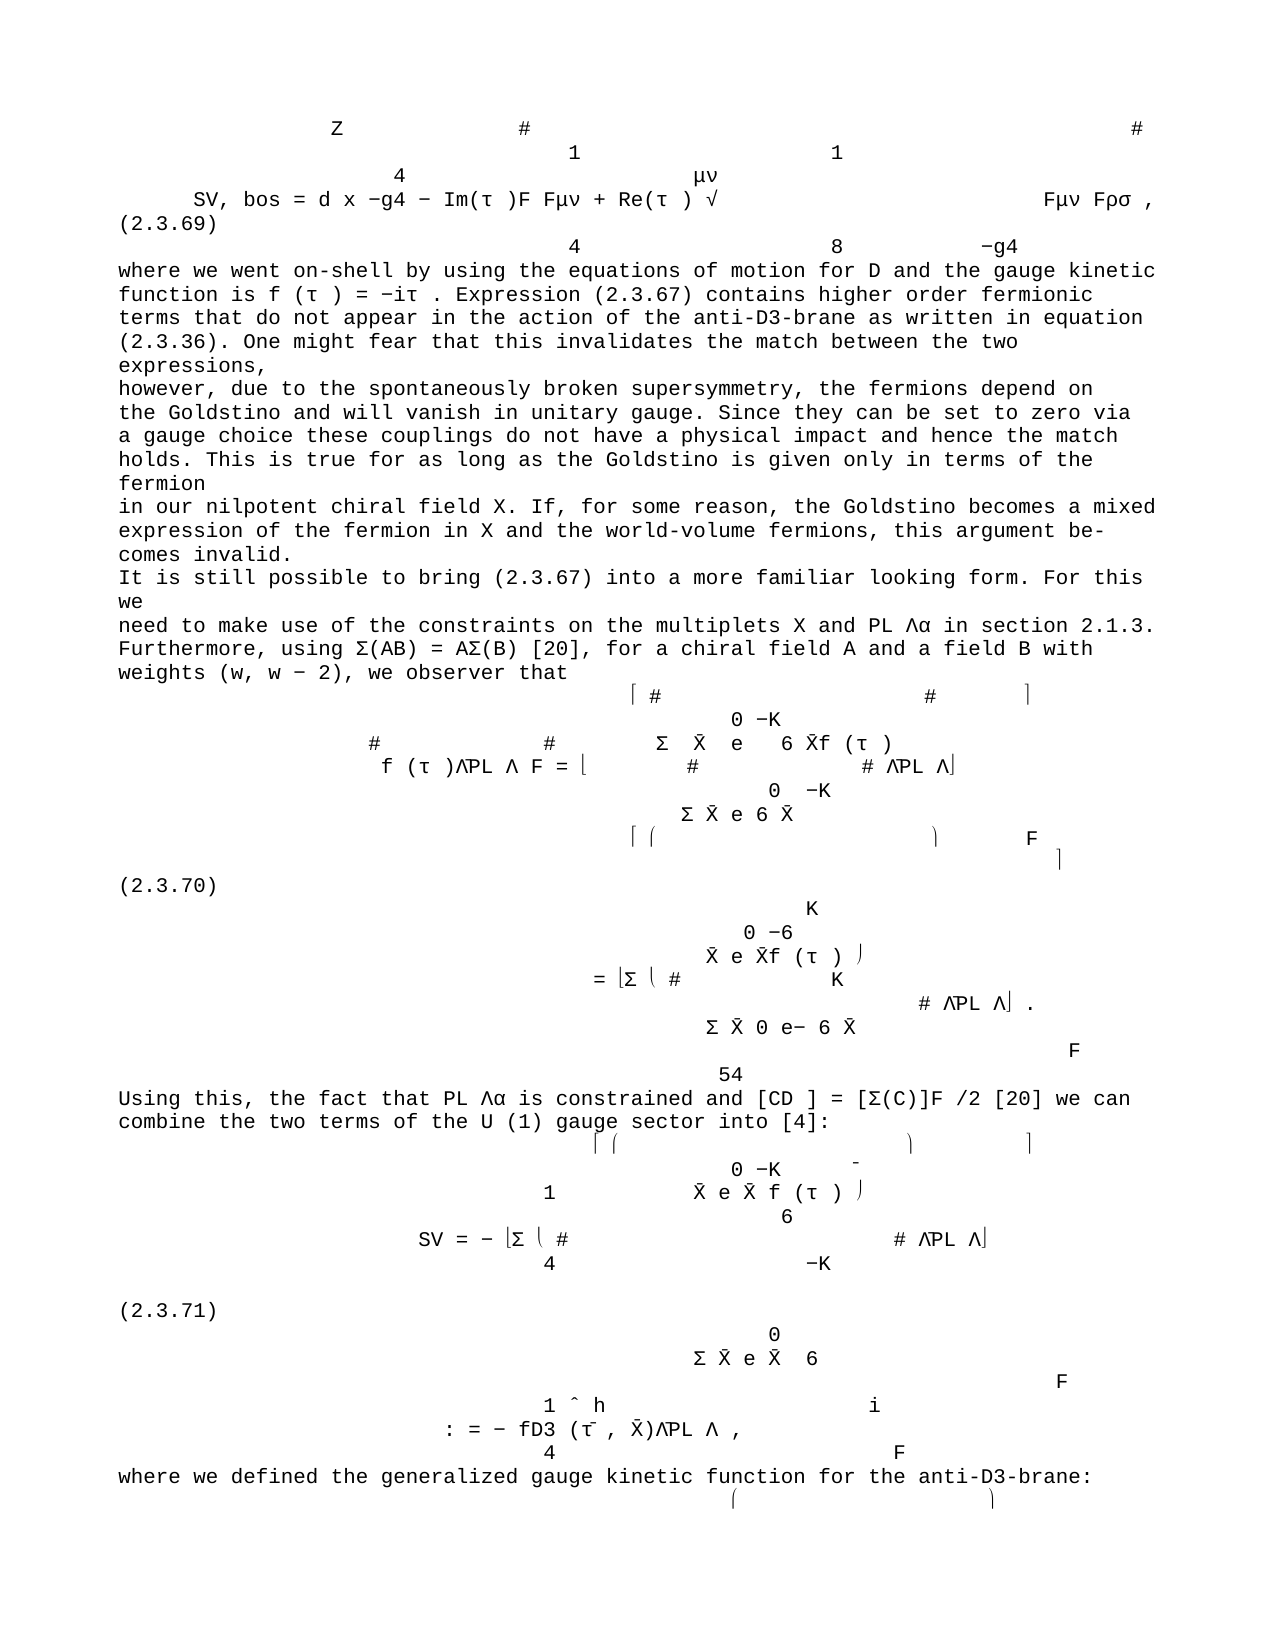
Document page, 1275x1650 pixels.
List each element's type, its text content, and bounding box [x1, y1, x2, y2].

text 4 μν [118, 165, 1157, 189]
text Using this, the fact that PL Λα is constrained and [CD ] = [Σ(C)]F /2 [20] we can [118, 1088, 1157, 1111]
text 1 1 [118, 142, 1157, 165]
text in our nilpotent chiral field X. If, for some reason, the Goldstino becomes a mixed [118, 496, 1157, 520]
text terms that do not appear in the action of the anti-D3-brane as written in equation [118, 307, 1157, 331]
text   [118, 1489, 1157, 1513]
text combine the two terms of the U (1) gauge sector into [4]: [118, 1111, 1157, 1135]
text where we defined the generalized gauge kinetic function for the anti-D3-brane: [118, 1466, 1157, 1489]
text X̄ e X̄f (τ )  [118, 946, 1157, 969]
text 6 [118, 1206, 1157, 1229]
text K [118, 898, 1157, 922]
text a gauge choice these couplings do not have a physical impact and hence the match [118, 426, 1157, 449]
text need to make use of the constraints on the multiplets X and PL Λα in section 2.1.3. [118, 615, 1157, 638]
text Σ X̄ e X̄ 6 [118, 1348, 1157, 1371]
text Furthermore, using Σ(AB) = AΣ(B) [20], for a chiral field A and a field B with [118, 638, 1157, 662]
text weights (w, w − 2), we observer that [118, 662, 1157, 686]
text the Goldstino and will vanish in unitary gauge. Since they can be set to zero via [118, 402, 1157, 426]
text holds. This is true for as long as the Goldstino is given only in terms of the fermion [118, 449, 1157, 496]
text 0 −K [118, 709, 1157, 733]
text 0 −K ̄ [118, 1158, 1157, 1182]
text 4 8 −g4 [118, 236, 1157, 260]
text SV = − Σ  # # Λ̄PL Λ [118, 1229, 1157, 1253]
text F [118, 1371, 1157, 1395]
text Z # # [118, 118, 1157, 142]
text however, due to the spontaneously broken supersymmetry, the fermions depend on [118, 378, 1157, 402]
text 0 −K [118, 780, 1157, 804]
text 0 −6 [118, 922, 1157, 946]
text  # #  [118, 686, 1157, 709]
text 0 [118, 1324, 1157, 1348]
text 4 F [118, 1442, 1157, 1466]
text where we went on-shell by using the equations of motion for D and the gauge kinetic function is f (τ ) = −iτ . Expression (2.3.67) contains higher order fermionic [118, 260, 1157, 307]
text Σ X̄ e 6 X̄ [118, 804, 1157, 827]
text 1 ˆ h i [118, 1395, 1157, 1419]
text # # Σ X̄ e 6 X̄f (τ ) [118, 733, 1157, 757]
text : = − fD3 (τ̄ , X̄)Λ̄PL Λ , [118, 1419, 1157, 1442]
text comes invalid. [118, 544, 1157, 567]
text expression of the fermion in X and the world-volume fermions, this argument be- [118, 520, 1157, 544]
text 54 [118, 1064, 1157, 1088]
text Σ X̄ 0 e− 6 X̄ [118, 1017, 1157, 1040]
text f (τ )Λ̄PL Λ F =  # # Λ̄PL Λ [118, 757, 1157, 780]
text 1 X̄ e X̄ f (τ )  [118, 1182, 1157, 1206]
text SV, bos = d x −g4 − Im(τ )F Fμν + Re(τ ) √ Fμν Fρσ , (2.3.69) [118, 189, 1157, 236]
text = Σ  # K [118, 969, 1157, 993]
text 4 −K [118, 1253, 1157, 1277]
text  (2.3.70) [118, 851, 1157, 898]
text (2.3.36). One might fear that this invalidates the match between the two expressions, [118, 331, 1157, 378]
text    F [118, 827, 1157, 851]
text     [118, 1135, 1157, 1158]
text It is still possible to bring (2.3.67) into a more familiar looking form. For this we [118, 567, 1157, 615]
text F [118, 1040, 1157, 1064]
text # Λ̄PL Λ . [118, 993, 1157, 1017]
text (2.3.71) [118, 1277, 1157, 1324]
